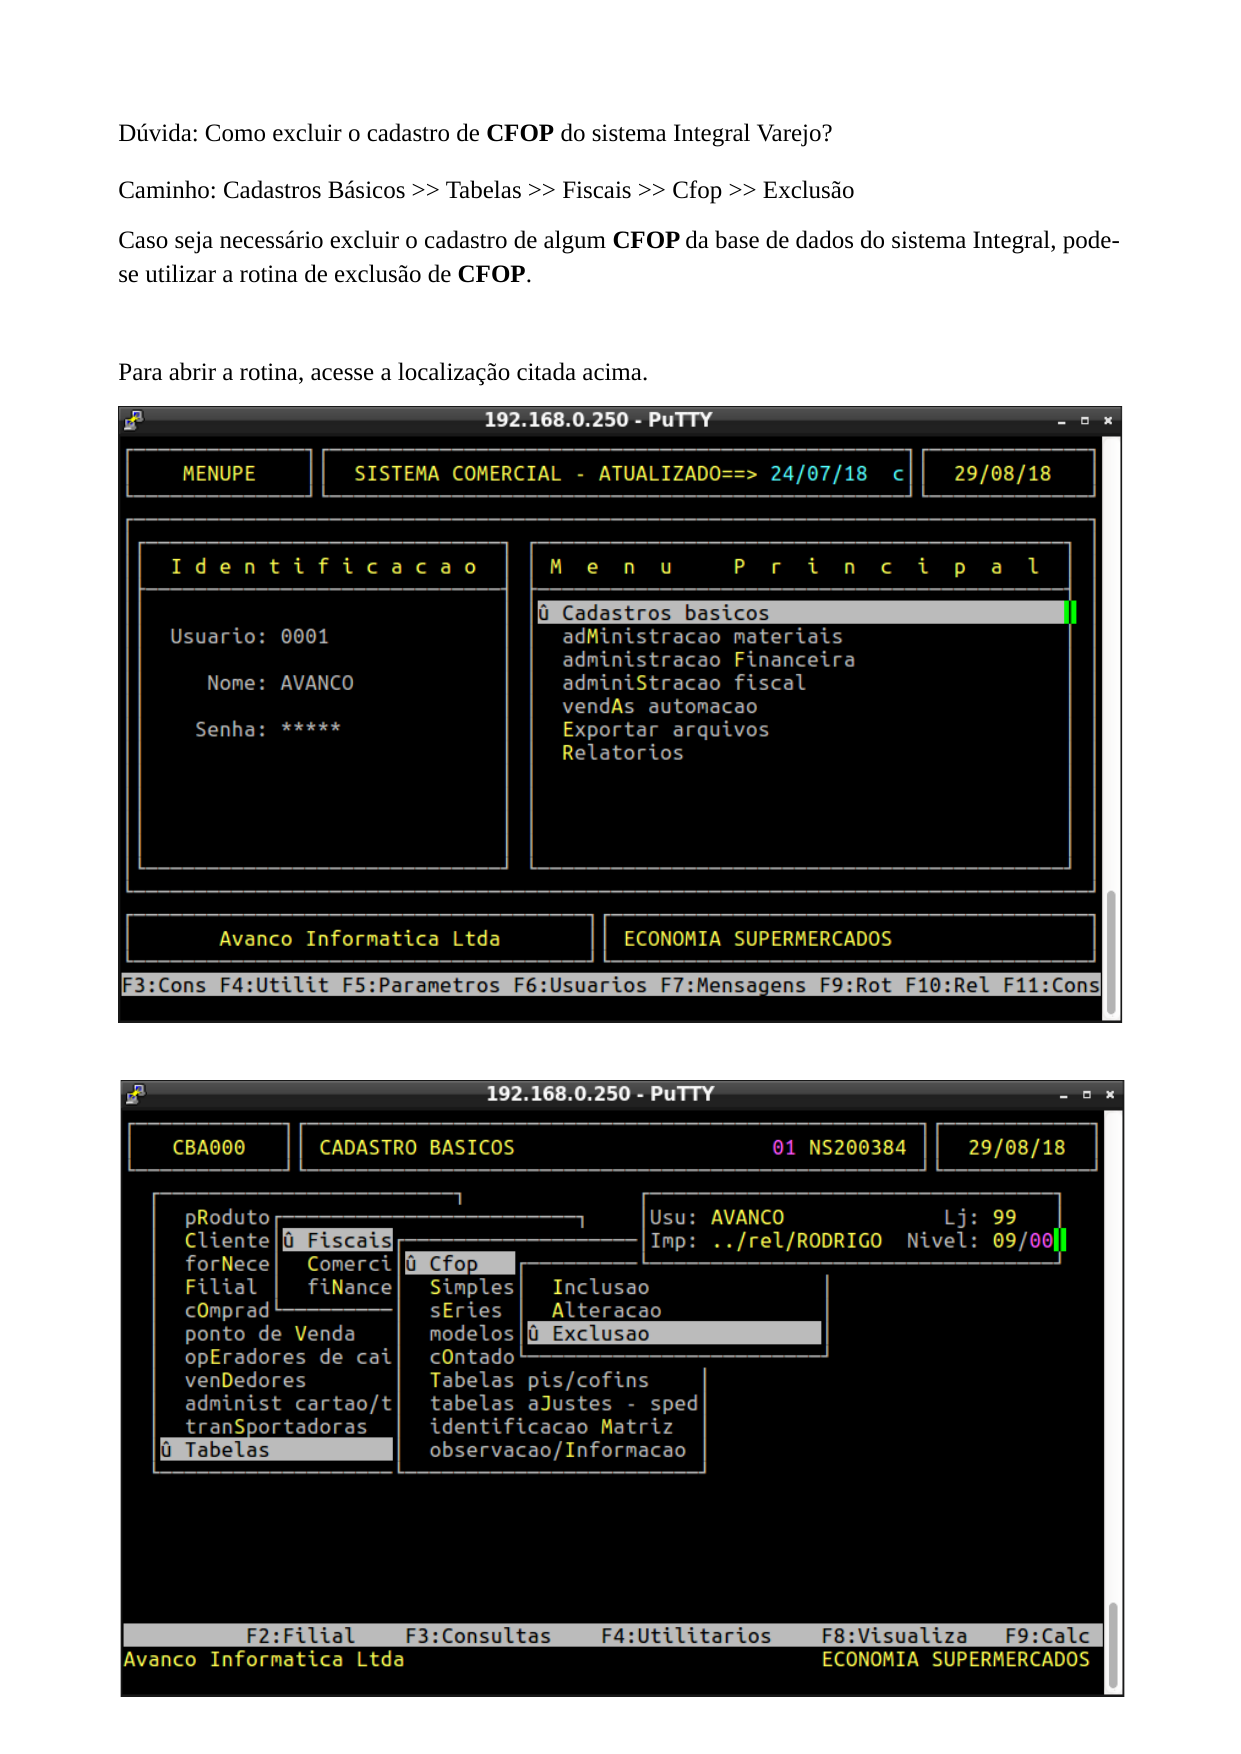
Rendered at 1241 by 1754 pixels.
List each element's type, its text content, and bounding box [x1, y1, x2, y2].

text Caso seja necessário excluir o cadastro de algum CFOP da base de dados do sistema Integral, pode-se utilizar a rotina de exclusão de CFOP. [118, 225, 1122, 288]
text Dúvida: Como excluir o cadastro de CFOP do sistema Integral Varejo? [118, 118, 1122, 147]
picture [118, 406, 1123, 1023]
picture [120, 1080, 1125, 1697]
text Caminho: Cadastros Básicos >> Tabelas >> Fiscais >> Cfop >> Exclusão [118, 176, 1122, 204]
text Para abrir a rotina, acesse a localização citada acima. [118, 357, 1122, 386]
